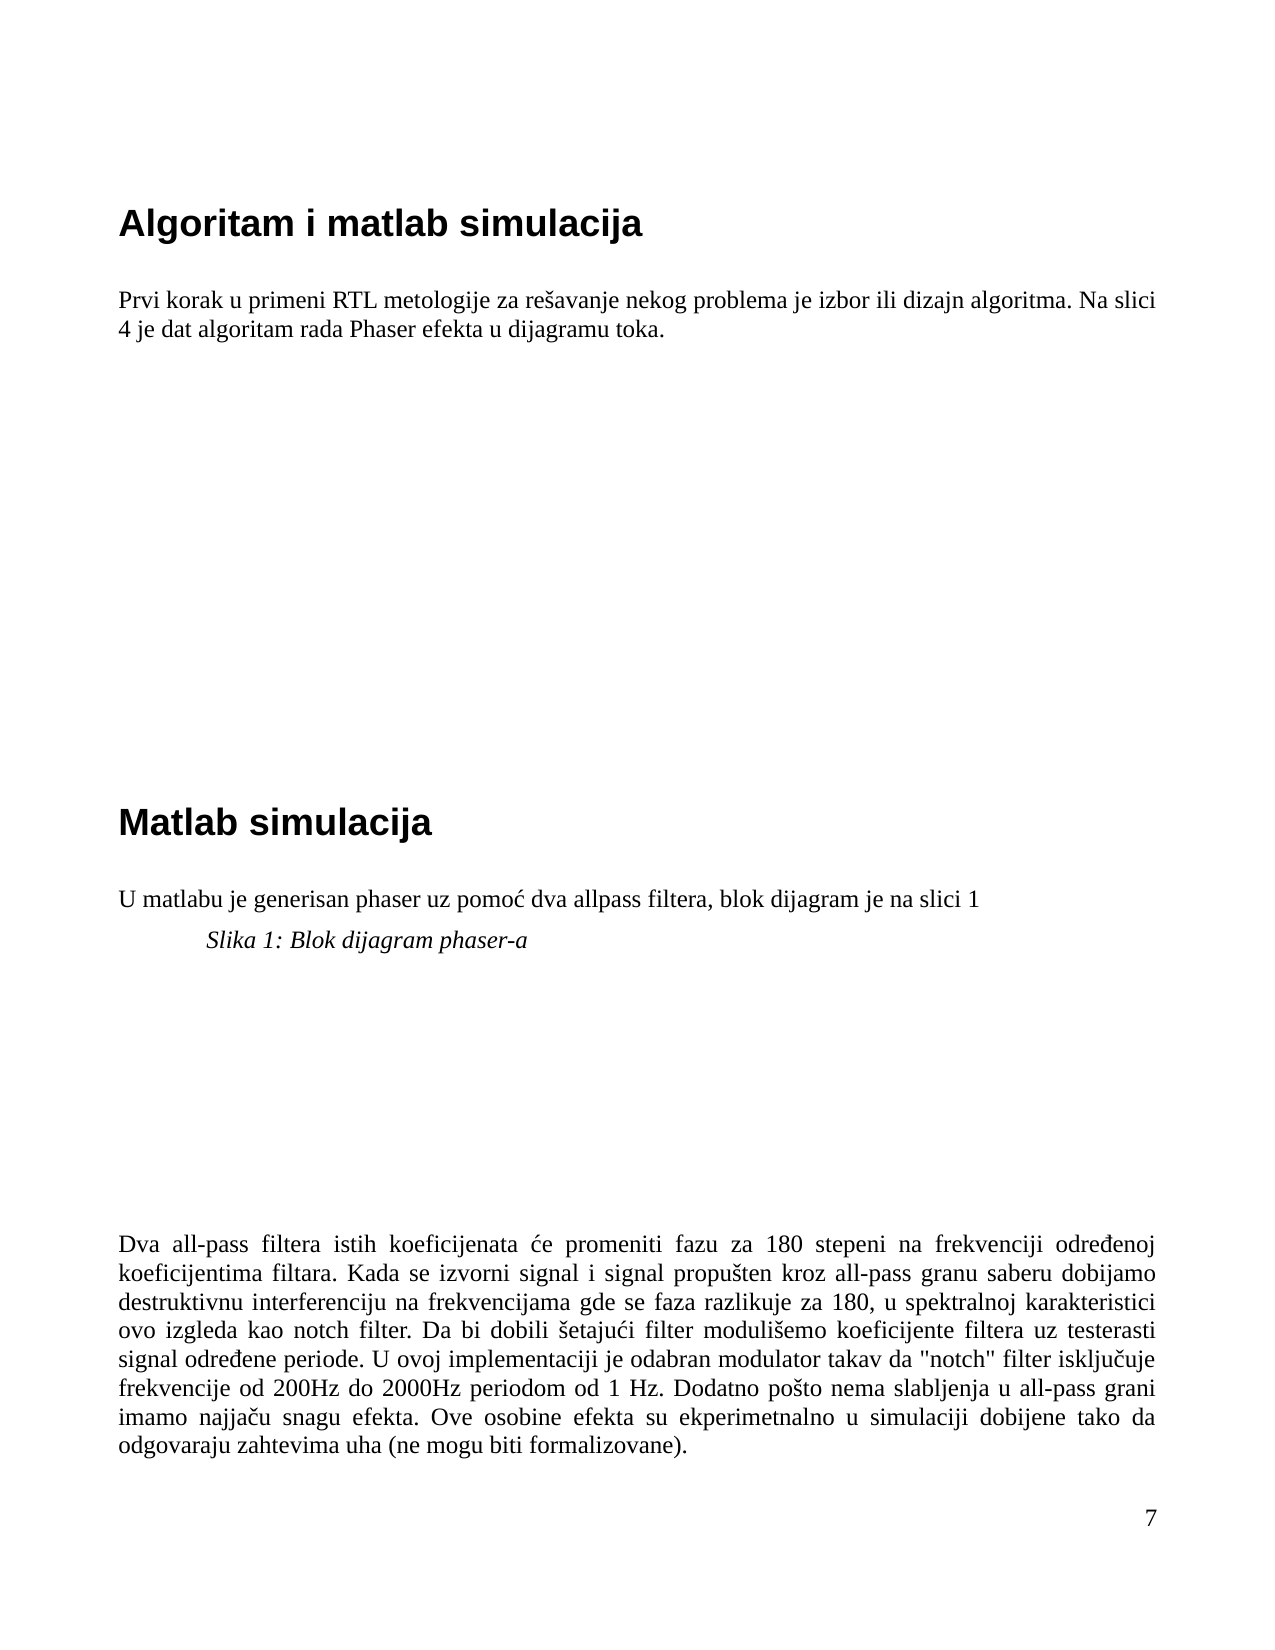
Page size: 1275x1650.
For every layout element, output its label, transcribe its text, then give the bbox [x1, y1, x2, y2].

text U matlabu je generisan phaser uz pomoć dva allpass filtera, blok dijagram je na slici 1 [118, 884, 1157, 913]
subtitle Algoritam i matlab simulacija [118, 201, 1157, 244]
text Slika 1: Blok dijagram phaser-a [206, 925, 1069, 954]
text Dva all-pass filtera istih koeficijenata će promeniti fazu za 180 stepeni na frekvenciji određenoj koeficijentima filtara. Kada se izvorni signal i signal propušten kroz all-pass granu saberu dobijamo destruktivnu interferenciju na frekvencijama gde se faza razlikuje za 180, u spektralnoj karakteristici ovo izgleda kao notch filter. Da bi dobili šetajući filter modulišemo koeficijente filtera uz testerasti signal određene periode. U ovoj implementaciji je odabran modulator takav da "notch" filter isključuje frekvencije od 200Hz do 2000Hz periodom od 1 Hz. Dodatno pošto nema slabljenja u all-pass grani imamo najjaču snagu efekta. Ove osobine efekta su ekperimetnalno u simulaciji dobijene tako da odgovaraju zahtevima uha (ne mogu biti formalizovane). [118, 1229, 1157, 1459]
text Prvi korak u primeni RTL metologije za rešavanje nekog problema je izbor ili dizajn algoritma. Na slici 4 je dat algoritam rada Phaser efekta u dijagramu toka. [118, 286, 1157, 343]
subtitle Matlab simulacija [118, 799, 1157, 843]
